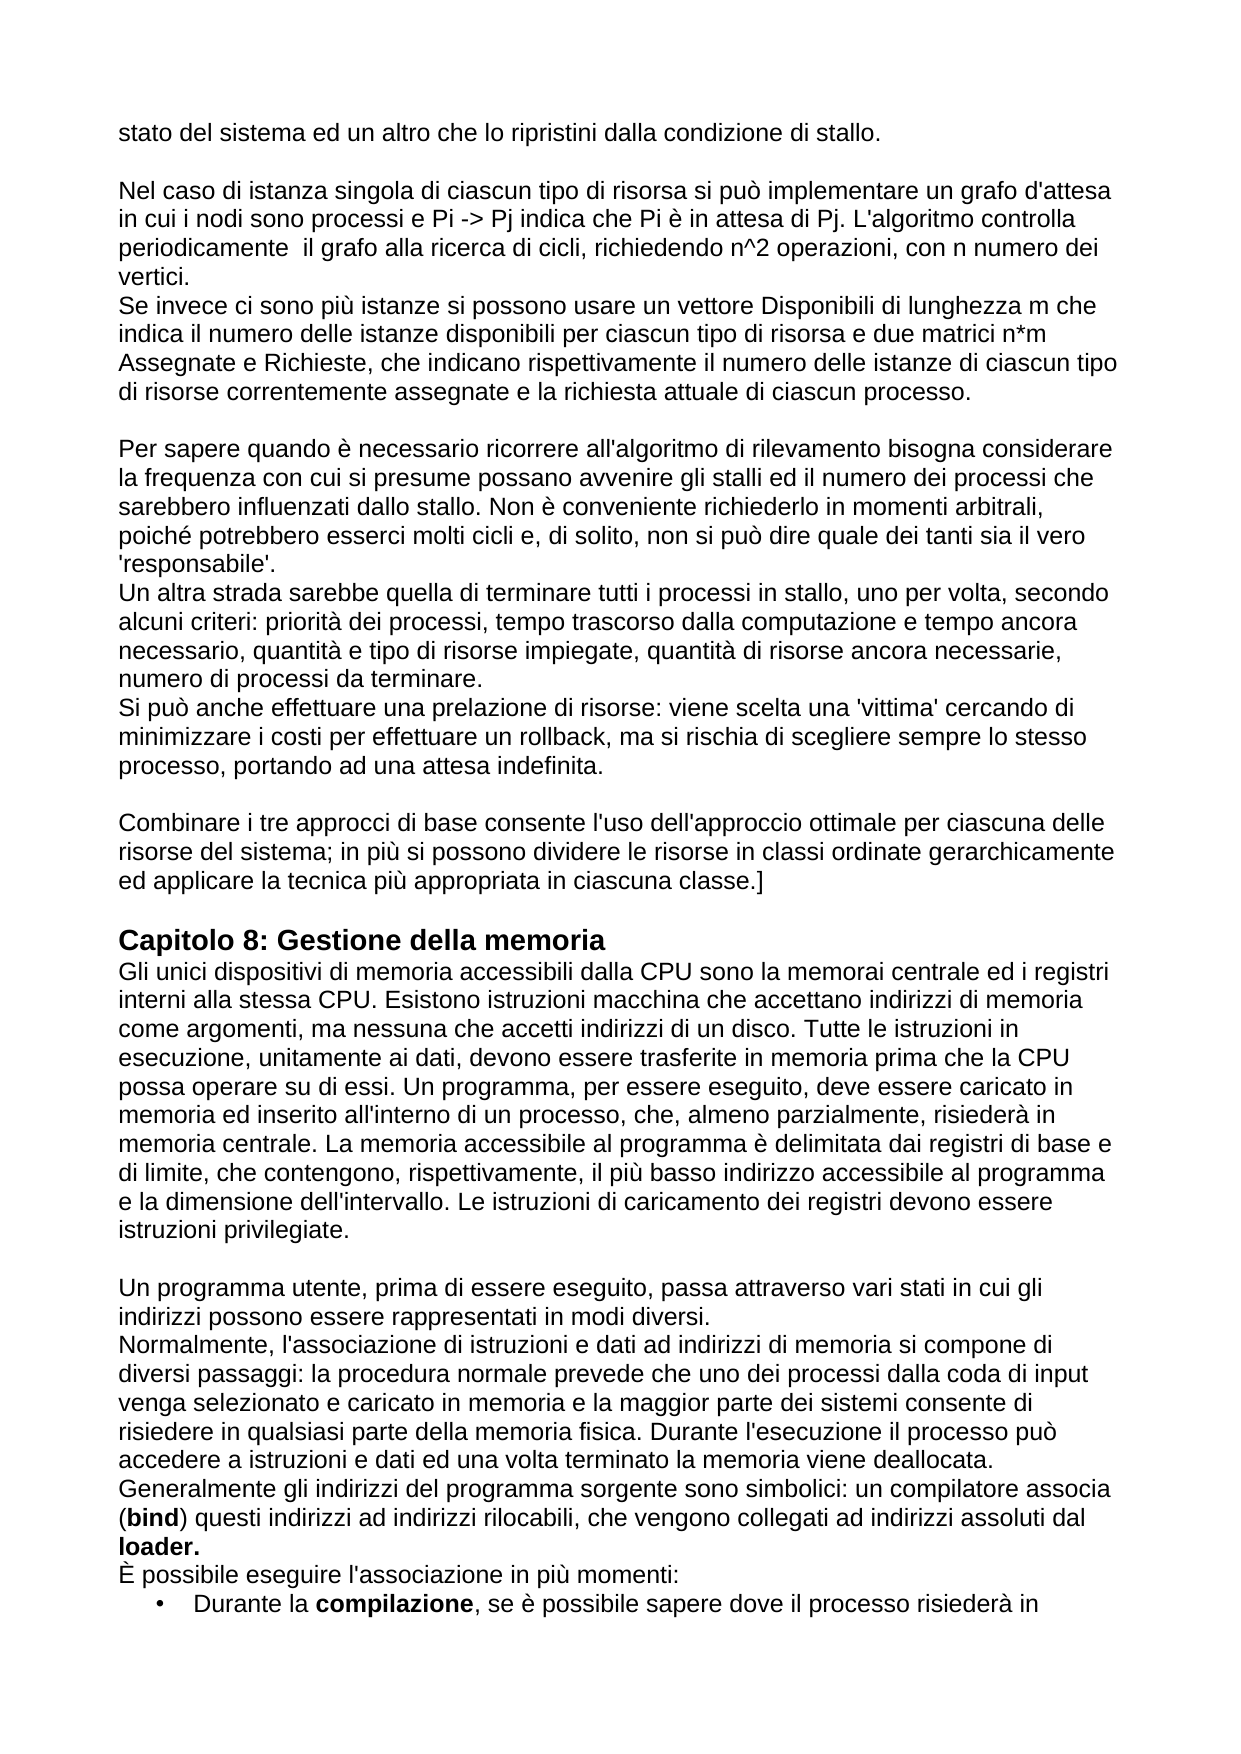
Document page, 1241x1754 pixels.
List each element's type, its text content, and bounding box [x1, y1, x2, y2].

text Generalmente gli indirizzi del programma sorgente sono simbolici: un compilatore associa (bind) questi indirizzi ad indirizzi rilocabili, che vengono collegati ad indirizzi assoluti dal loader. [118, 1474, 1122, 1560]
text Capitolo 8: Gestione della memoria [118, 923, 1122, 957]
list Durante la compilazione, se è possibile sapere dove il processo risiederà in [156, 1589, 1122, 1618]
text Per sapere quando è necessario ricorrere all'algoritmo di rilevamento bisogna considerare la frequenza con cui si presume possano avvenire gli stalli ed il numero dei processi che sarebbero influenzati dallo stallo. Non è conveniente richiederlo in momenti arbitrali, poiché potrebbero esserci molti cicli e, di solito, non si può dire quale dei tanti sia il vero 'responsabile'. [118, 434, 1122, 578]
text Se invece ci sono più istanze si possono usare un vettore Disponibili di lunghezza m che indica il numero delle istanze disponibili per ciascun tipo di risorsa e due matrici n*m Assegnate e Richieste, che indicano rispettivamente il numero delle istanze di ciascun tipo di risorse correntemente assegnate e la richiesta attuale di ciascun processo. [118, 291, 1122, 406]
text È possibile eseguire l'associazione in più momenti: [118, 1560, 1122, 1589]
text Normalmente, l'associazione di istruzioni e dati ad indirizzi di memoria si compone di diversi passaggi: la procedura normale prevede che uno dei processi dalla coda di input venga selezionato e caricato in memoria e la maggior parte dei sistemi consente di risiedere in qualsiasi parte della memoria fisica. Durante l'esecuzione il processo può accedere a istruzioni e dati ed una volta terminato la memoria viene deallocata. [118, 1330, 1122, 1474]
text Gli unici dispositivi di memoria accessibili dalla CPU sono la memorai centrale ed i registri interni alla stessa CPU. Esistono istruzioni macchina che accettano indirizzi di memoria come argomenti, ma nessuna che accetti indirizzi di un disco. Tutte le istruzioni in esecuzione, unitamente ai dati, devono essere trasferite in memoria prima che la CPU possa operare su di essi. Un programma, per essere eseguito, deve essere caricato in memoria ed inserito all'interno di un processo, che, almeno parzialmente, risiederà in memoria centrale. La memoria accessibile al programma è delimitata dai registri di base e di limite, che contengono, rispettivamente, il più basso indirizzo accessibile al programma e la dimensione dell'intervallo. Le istruzioni di caricamento dei registri devono essere istruzioni privilegiate. [118, 957, 1122, 1244]
text stato del sistema ed un altro che lo ripristini dalla condizione di stallo. [118, 118, 1122, 147]
text Combinare i tre approcci di base consente l'uso dell'approccio ottimale per ciascuna delle risorse del sistema; in più si possono dividere le risorse in classi ordinate gerarchicamente ed applicare la tecnica più appropriata in ciascuna classe.] [118, 808, 1122, 894]
text Un programma utente, prima di essere eseguito, passa attraverso vari stati in cui gli indirizzi possono essere rappresentati in modi diversi. [118, 1273, 1122, 1330]
text Si può anche effettuare una prelazione di risorse: viene scelta una 'vittima' cercando di minimizzare i costi per effettuare un rollback, ma si rischia di scegliere sempre lo stesso processo, portando ad una attesa indefinita. [118, 693, 1122, 779]
text Un altra strada sarebbe quella di terminare tutti i processi in stallo, uno per volta, secondo alcuni criteri: priorità dei processi, tempo trascorso dalla computazione e tempo ancora necessario, quantità e tipo di risorse impiegate, quantità di risorse ancora necessarie, numero di processi da terminare. [118, 578, 1122, 693]
text Nel caso di istanza singola di ciascun tipo di risorsa si può implementare un grafo d'attesa in cui i nodi sono processi e Pi -> Pj indica che Pi è in attesa di Pj. L'algoritmo controlla periodicamente il grafo alla ricerca di cicli, richiedendo n^2 operazioni, con n numero dei vertici. [118, 176, 1122, 291]
